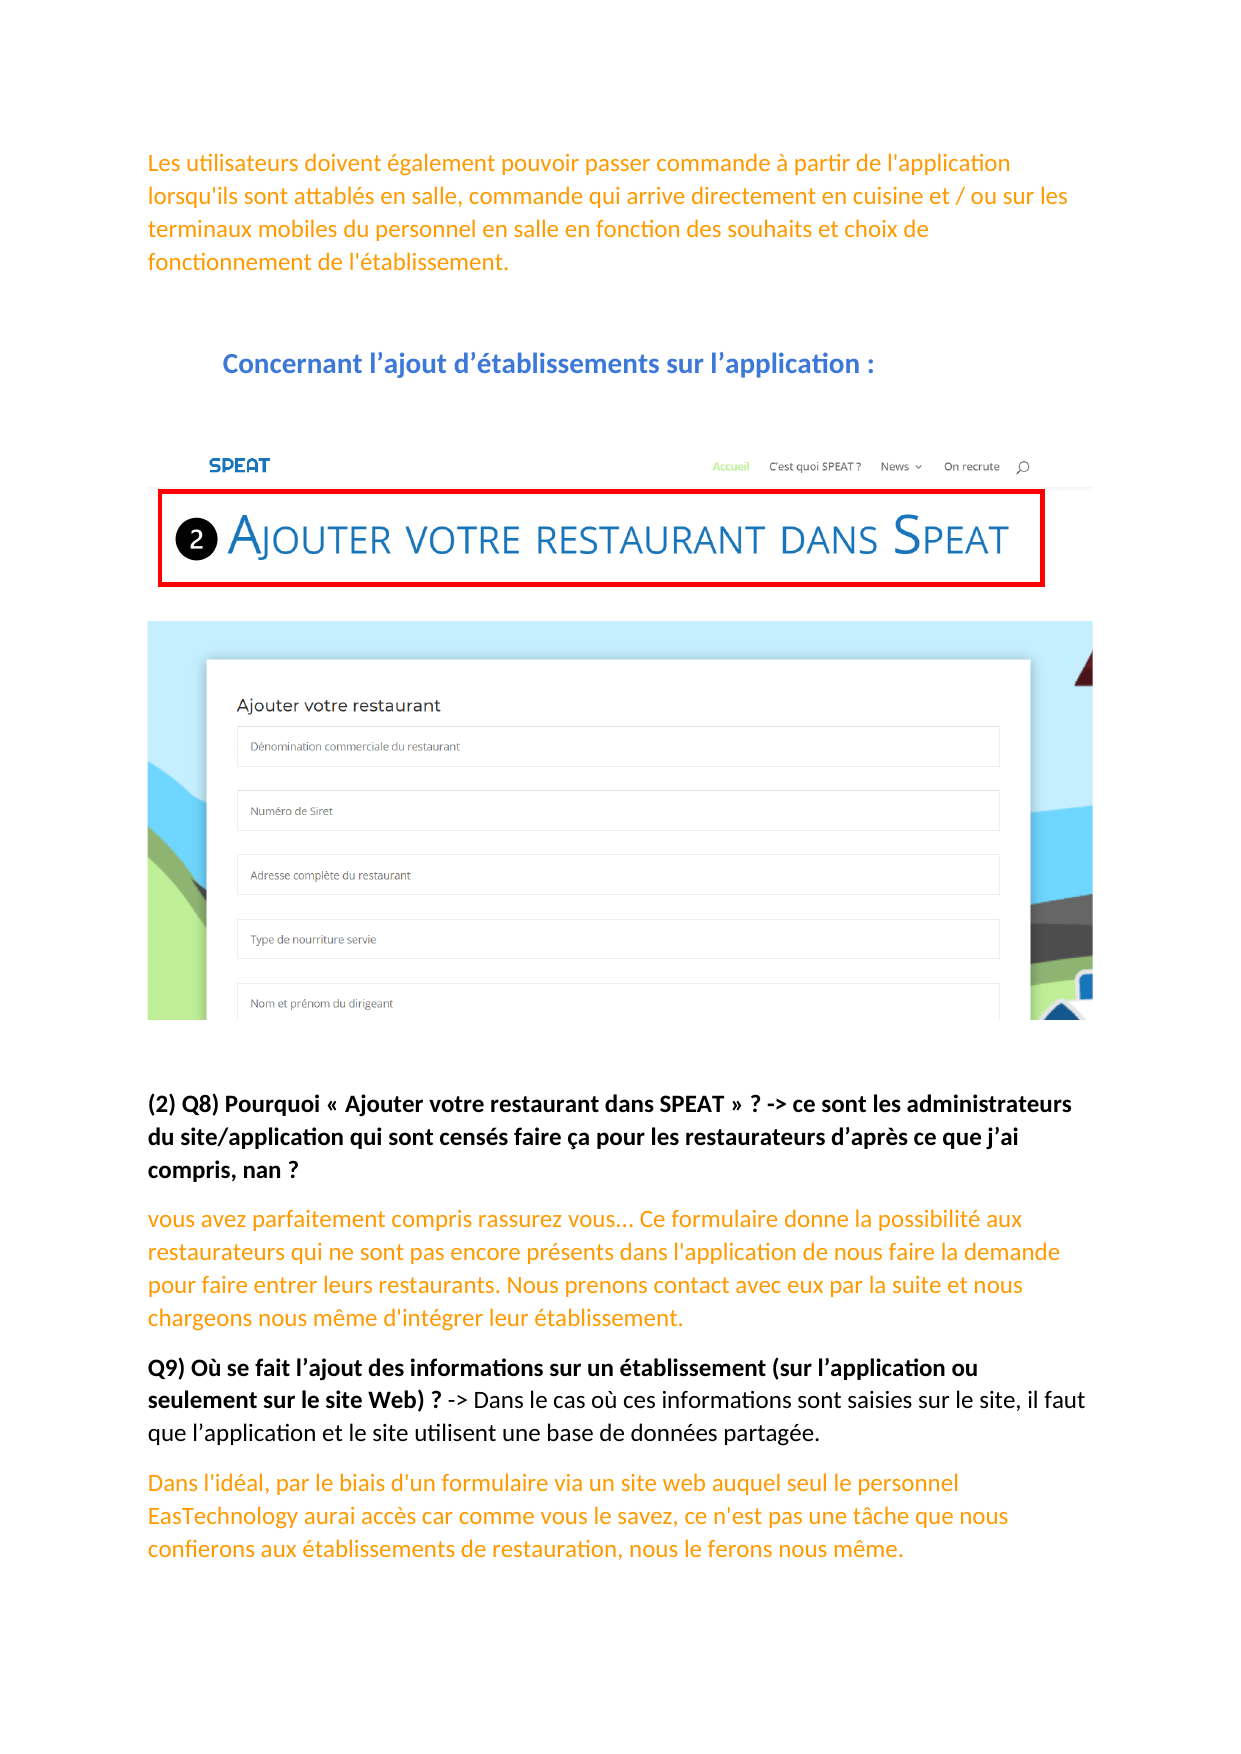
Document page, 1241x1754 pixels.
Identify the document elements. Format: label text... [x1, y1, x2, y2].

text Les utilisateurs doivent également pouvoir passer commande à partir de l'application lorsqu'ils sont attablés en salle, commande qui arrive directement en cuisine et / ou sur les terminaux mobiles du personnel en salle en fonction des souhaits et choix de fonctionnement de l'établissement. [148, 148, 1093, 277]
text Concernant l’ajout d’établissements sur l’application : [148, 346, 1093, 381]
text (2) Q8) Pourquoi « Ajouter votre restaurant dans SPEAT » ? -> ce sont les administrateurs du site/application qui sont censés faire ça pour les restaurateurs d’après ce que j’ai compris, nan ? [148, 1088, 1093, 1184]
text Dans l'idéal, par le biais d'un formulaire via un site web auquel seul le personnel EasTechnology aurai accès car comme vous le savez, ce n'est pas une tâche que nous confierons aux établissements de restauration, nous le ferons nous même. [148, 1467, 1093, 1563]
text vous avez parfaitement compris rassurez vous... Ce formulaire donne la possibilité aux restaurateurs qui ne sont pas encore présents dans l'application de nous faire la demande pour faire entrer leurs restaurants. Nous prenons contact avec eux par la suite et nous chargeons nous même d'intégrer leur établissement. [148, 1203, 1093, 1333]
text Q9) Où se fait l’ajout des informations sur un établissement (sur l’application ou seulement sur le site Web) ? -> Dans le cas où ces informations sont saisies sur le site, il faut que l’application et le site utilisent une base de données partagée. [148, 1352, 1093, 1448]
picture [147, 450, 1093, 1020]
